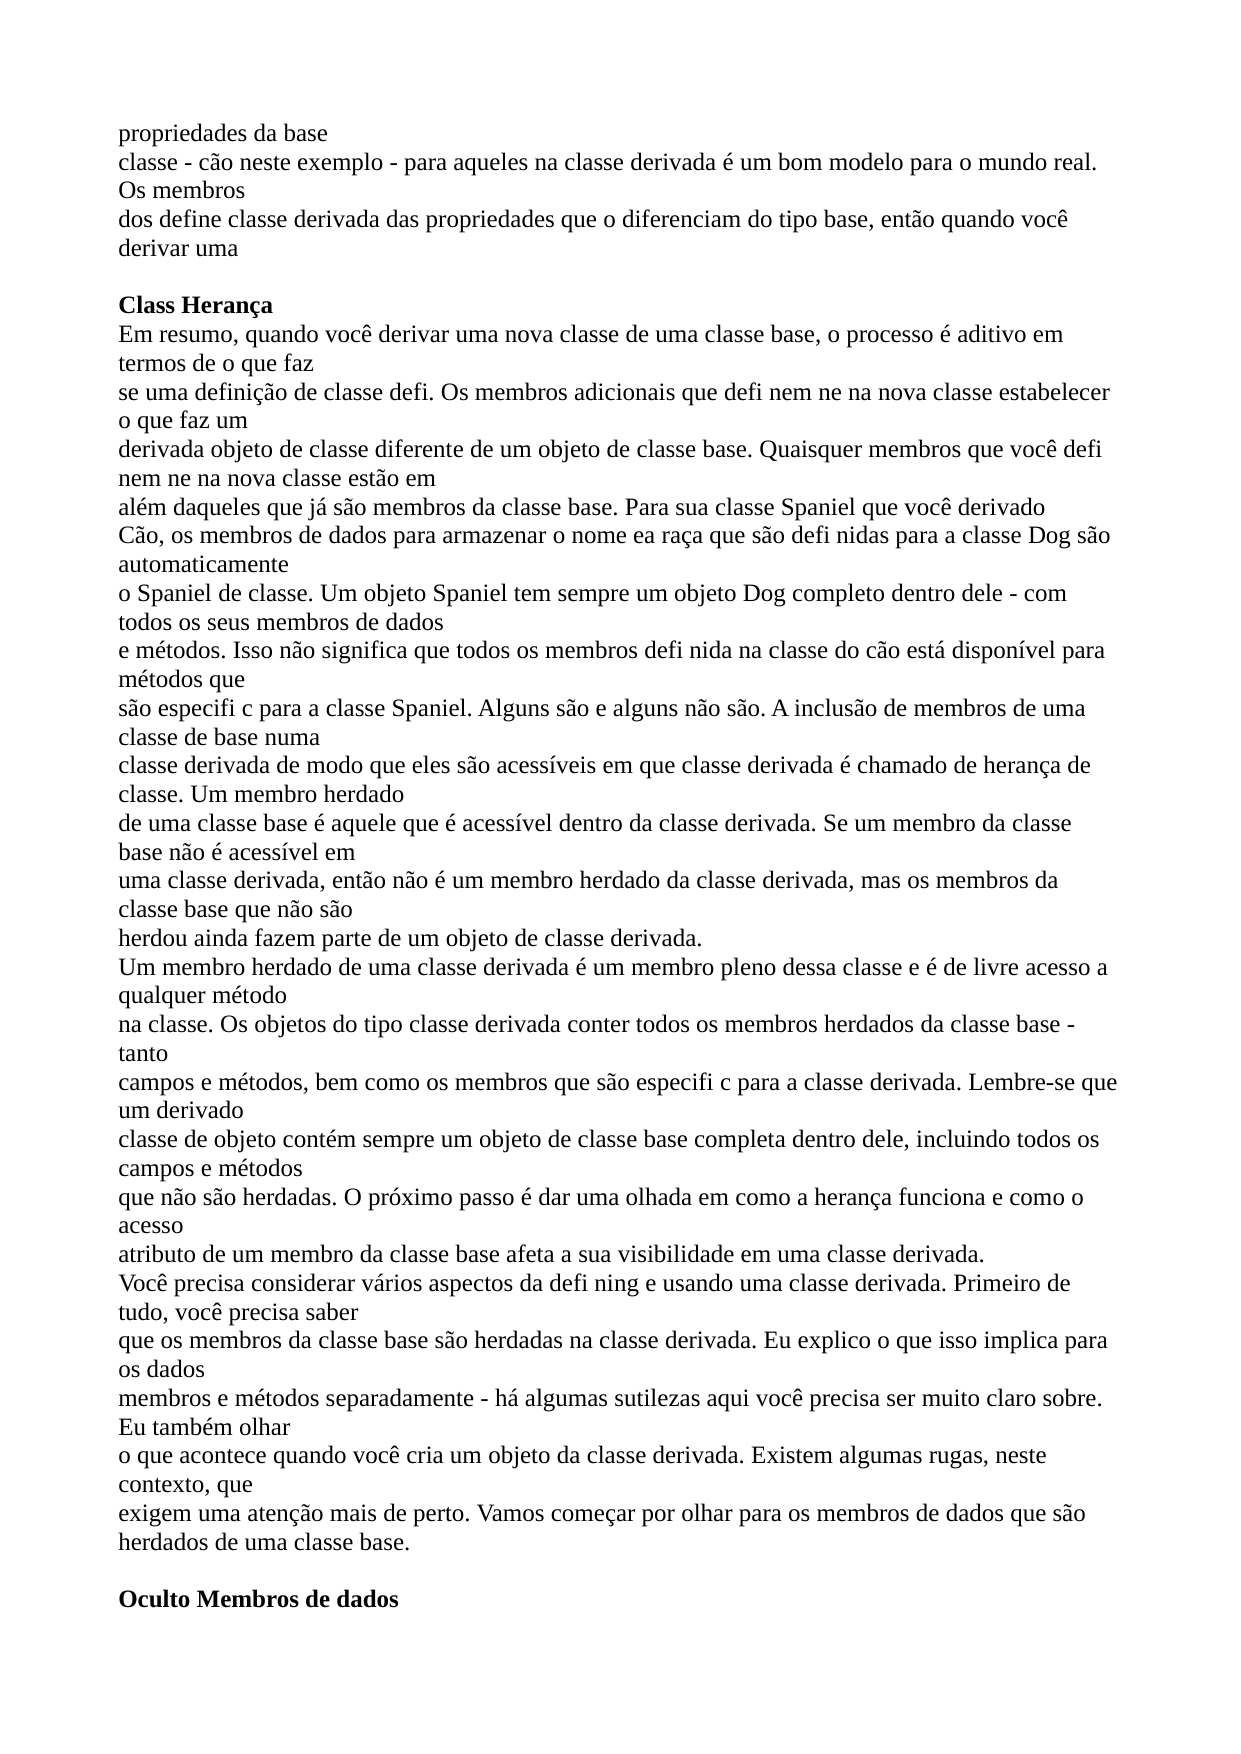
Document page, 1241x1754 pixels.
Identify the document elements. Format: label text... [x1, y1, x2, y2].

text são especifi c para a classe Spaniel. Alguns são e alguns não são. A inclusão de membros de uma classe de base numa [118, 693, 1122, 751]
text derivada objeto de classe diferente de um objeto de classe base. Quaisquer membros que você defi nem ne na nova classe estão em [118, 434, 1122, 492]
text herdou ainda fazem parte de um objeto de classe derivada. [118, 923, 1122, 952]
text classe - cão neste exemplo - para aqueles na classe derivada é um bom modelo para o mundo real. Os membros [118, 147, 1122, 204]
text propriedades da base [118, 118, 1122, 147]
text Cão, os membros de dados para armazenar o nome ea raça que são defi nidas para a classe Dog são automaticamente [118, 521, 1122, 578]
text uma classe derivada, então não é um membro herdado da classe derivada, mas os membros da classe base que não são [118, 866, 1122, 923]
text o Spaniel de classe. Um objeto Spaniel tem sempre um objeto Dog completo dentro dele - com todos os seus membros de dados [118, 578, 1122, 636]
text na classe. Os objetos do tipo classe derivada conter todos os membros herdados da classe base - tanto [118, 1009, 1122, 1067]
text Class Herança [118, 291, 1122, 319]
text classe derivada de modo que eles são acessíveis em que classe derivada é chamado de herança de classe. Um membro herdado [118, 751, 1122, 808]
text além daqueles que já são membros da classe base. Para sua classe Spaniel que você derivado [118, 492, 1122, 521]
text o que acontece quando você cria um objeto da classe derivada. Existem algumas rugas, neste contexto, que [118, 1441, 1122, 1498]
text e métodos. Isso não significa que todos os membros defi nida na classe do cão está disponível para métodos que [118, 636, 1122, 693]
text Um membro herdado de uma classe derivada é um membro pleno dessa classe e é de livre acesso a qualquer método [118, 952, 1122, 1009]
text atributo de um membro da classe base afeta a sua visibilidade em uma classe derivada. [118, 1239, 1122, 1268]
text Oculto Membros de dados [118, 1584, 1122, 1613]
text que não são herdadas. O próximo passo é dar uma olhada em como a herança funciona e como o acesso [118, 1182, 1122, 1239]
text classe de objeto contém sempre um objeto de classe base completa dentro dele, incluindo todos os campos e métodos [118, 1124, 1122, 1182]
text campos e métodos, bem como os membros que são especifi c para a classe derivada. Lembre-se que um derivado [118, 1067, 1122, 1124]
text Em resumo, quando você derivar uma nova classe de uma classe base, o processo é aditivo em termos de o que faz [118, 319, 1122, 377]
text exigem uma atenção mais de perto. Vamos começar por olhar para os membros de dados que são herdados de uma classe base. [118, 1498, 1122, 1556]
text dos define classe derivada das propriedades que o diferenciam do tipo base, então quando você derivar uma [118, 204, 1122, 262]
text membros e métodos separadamente - há algumas sutilezas aqui você precisa ser muito claro sobre. Eu também olhar [118, 1383, 1122, 1441]
text que os membros da classe base são herdadas na classe derivada. Eu explico o que isso implica para os dados [118, 1326, 1122, 1383]
text se uma definição de classe defi. Os membros adicionais que defi nem ne na nova classe estabelecer o que faz um [118, 377, 1122, 434]
text Você precisa considerar vários aspectos da defi ning e usando uma classe derivada. Primeiro de tudo, você precisa saber [118, 1268, 1122, 1326]
text de uma classe base é aquele que é acessível dentro da classe derivada. Se um membro da classe base não é acessível em [118, 808, 1122, 866]
